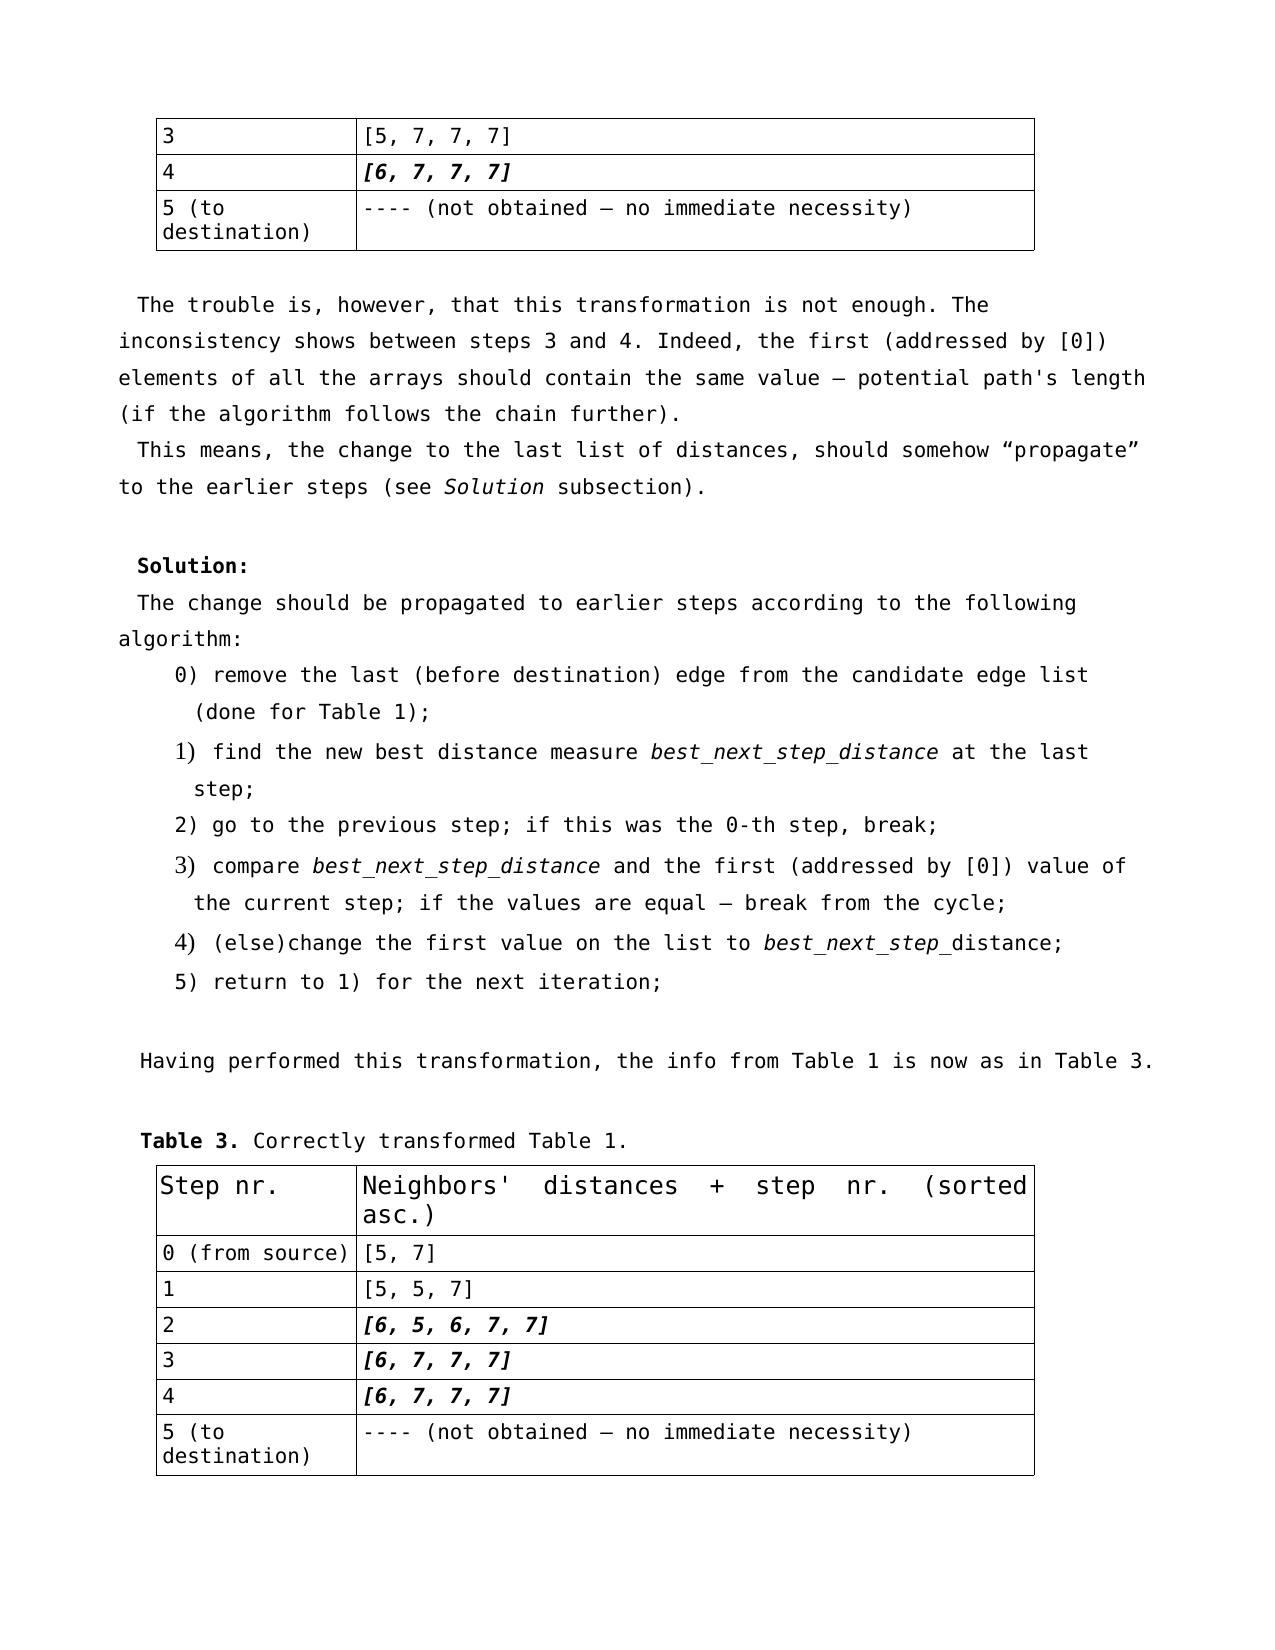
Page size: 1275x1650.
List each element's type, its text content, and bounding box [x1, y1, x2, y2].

table_cell 3 [157, 119, 356, 154]
text Solution: [118, 554, 1157, 579]
list remove the last (before destination) edge from the candidate edge list (done for Table 1); [156, 663, 1157, 724]
table_cell [6, 7, 7, 7] [357, 1380, 1034, 1414]
table_cell 1 [157, 1272, 356, 1307]
table_cell [6, 7, 7, 7] [357, 155, 1034, 190]
table_cell [5, 7] [357, 1236, 1034, 1271]
table_cell 5 (to destination) [157, 1415, 356, 1474]
table_header Step nr. [157, 1166, 356, 1235]
table_cell [6, 7, 7, 7] [357, 1344, 1034, 1378]
table_cell ---- (not obtained – no immediate necessity) [357, 191, 1034, 250]
list find the new best distance measure best_next_step_distance at the last step; [156, 736, 1157, 801]
table_header Neighbors' distances + step nr. (sorted asc.) [357, 1166, 1034, 1235]
list compare best_next_step_distance and the first (addressed by [0]) value of the current step; if the values are equal – break from the cycle; [156, 850, 1157, 915]
list go to the previous step; if this was the 0-th step, break; [156, 813, 1157, 838]
table_cell 4 [157, 1380, 356, 1414]
text Table 3. Correctly transformed Table 1. [118, 1129, 1157, 1153]
text The trouble is, however, that this transformation is not enough. The inconsistency shows between steps 3 and 4. Indeed, the first (addressed by [0]) elements of all the arrays should contain the same value – potential path's length (if the algorithm follows the chain further). [118, 293, 1157, 426]
table_cell [6, 5, 6, 7, 7] [357, 1308, 1034, 1343]
list return to 1) for the next iteration; [156, 970, 1157, 994]
table_cell 3 [157, 1344, 356, 1378]
text This means, the change to the last list of distances, should somehow “propagate” to the earlier steps (see Solution subsection). [118, 438, 1157, 499]
table_cell 2 [157, 1308, 356, 1343]
text Having performed this transformation, the info from Table 1 is now as in Table 3. [118, 1049, 1157, 1074]
list (else)change the first value on the list to best_next_step_distance; [156, 927, 1157, 956]
table_cell [5, 5, 7] [357, 1272, 1034, 1307]
table_cell 0 (from source) [157, 1236, 356, 1271]
table_cell [5, 7, 7, 7] [357, 119, 1034, 154]
text The change should be propagated to earlier steps according to the following algorithm: [118, 591, 1157, 651]
table_cell 4 [157, 155, 356, 190]
table_cell ---- (not obtained – no immediate necessity) [357, 1415, 1034, 1474]
table_cell 5 (to destination) [157, 191, 356, 250]
